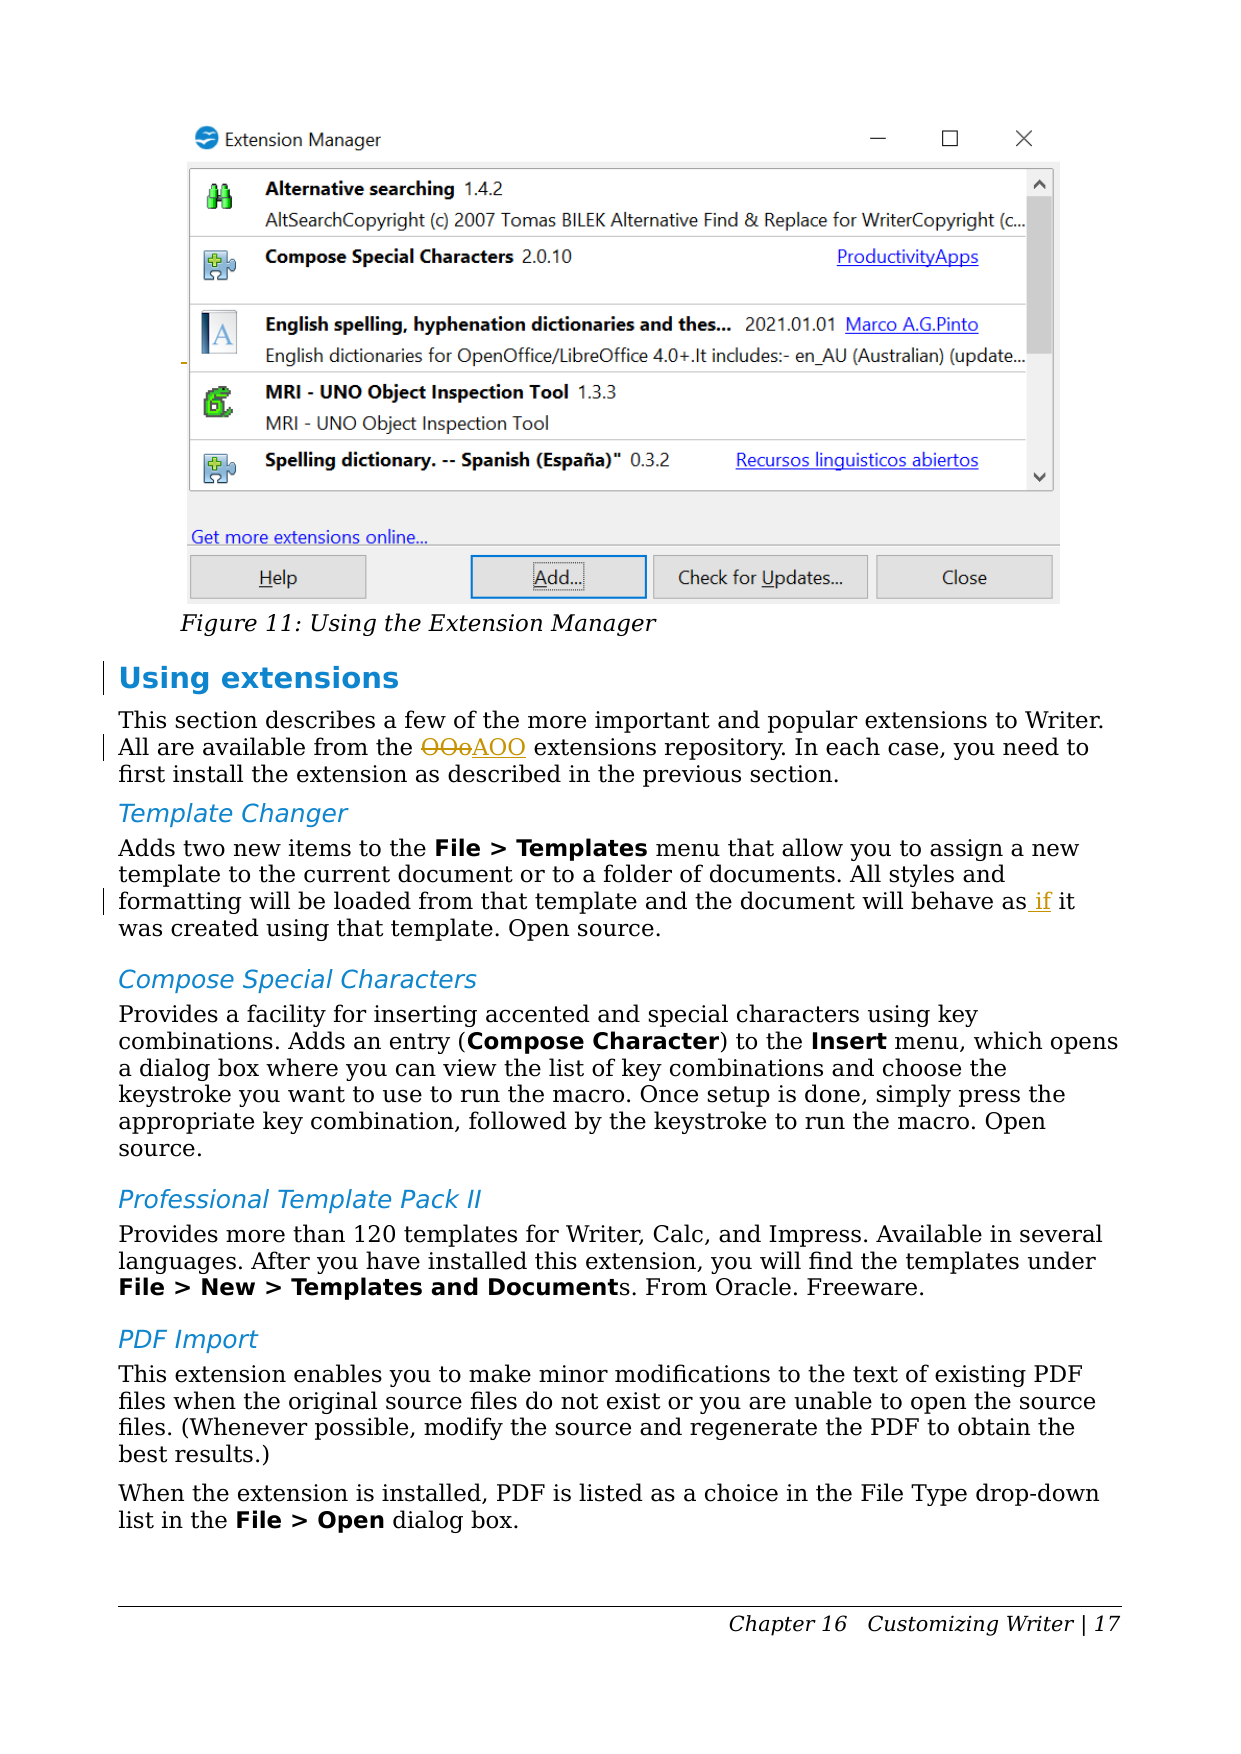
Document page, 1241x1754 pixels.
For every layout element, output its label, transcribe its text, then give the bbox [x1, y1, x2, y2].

text Adds two new items to the File > Templates menu that allow you to assign a new template to the current document or to a folder of documents. All styles and formatting will be loaded from that template and the document will behave as if it was created using that template. Open source. [118, 835, 1122, 941]
text When the extension is installed, PDF is listed as a choice in the File Type drop-down list in the File > Open dialog box. [118, 1480, 1122, 1534]
text This section describes a few of the more important and popular extensions to Writer. All are available from the AOO extensions repository. In each case, you need to first install the extension as described in the previous section. [118, 707, 1122, 787]
subtitle PDF Import [118, 1326, 1122, 1355]
text Figure 11: Using the Extension Manager [180, 610, 1060, 637]
picture [187, 118, 1060, 604]
subtitle Using extensions [118, 661, 1122, 695]
text Provides more than 120 templates for Writer, Calc, and Impress. Available in several languages. After you have installed this extension, you will find the templates under File > New > Templates and Documents. From Oracle. Freeware. [118, 1221, 1122, 1301]
text This extension enables you to make minor modifications to the text of existing PDF files when the original source files do not exist or you are unable to open the source files. (Whenever possible, modify the source and regenerate the PDF to obtain the best results.) [118, 1361, 1122, 1468]
subtitle Professional Template Pack II [118, 1186, 1122, 1215]
subtitle Compose Special Characters [118, 966, 1122, 995]
subtitle Template Changer [118, 799, 1122, 828]
text Provides a facility for inserting accented and special characters using key combinations. Adds an entry (Compose Character) to the Insert menu, which opens a dialog box where you can view the list of key combinations and choose the keystroke you want to use to run the macro. Once setup is done, simply press the appropriate key combination, followed by the keystroke to run the macro. Open source. [118, 1001, 1122, 1161]
